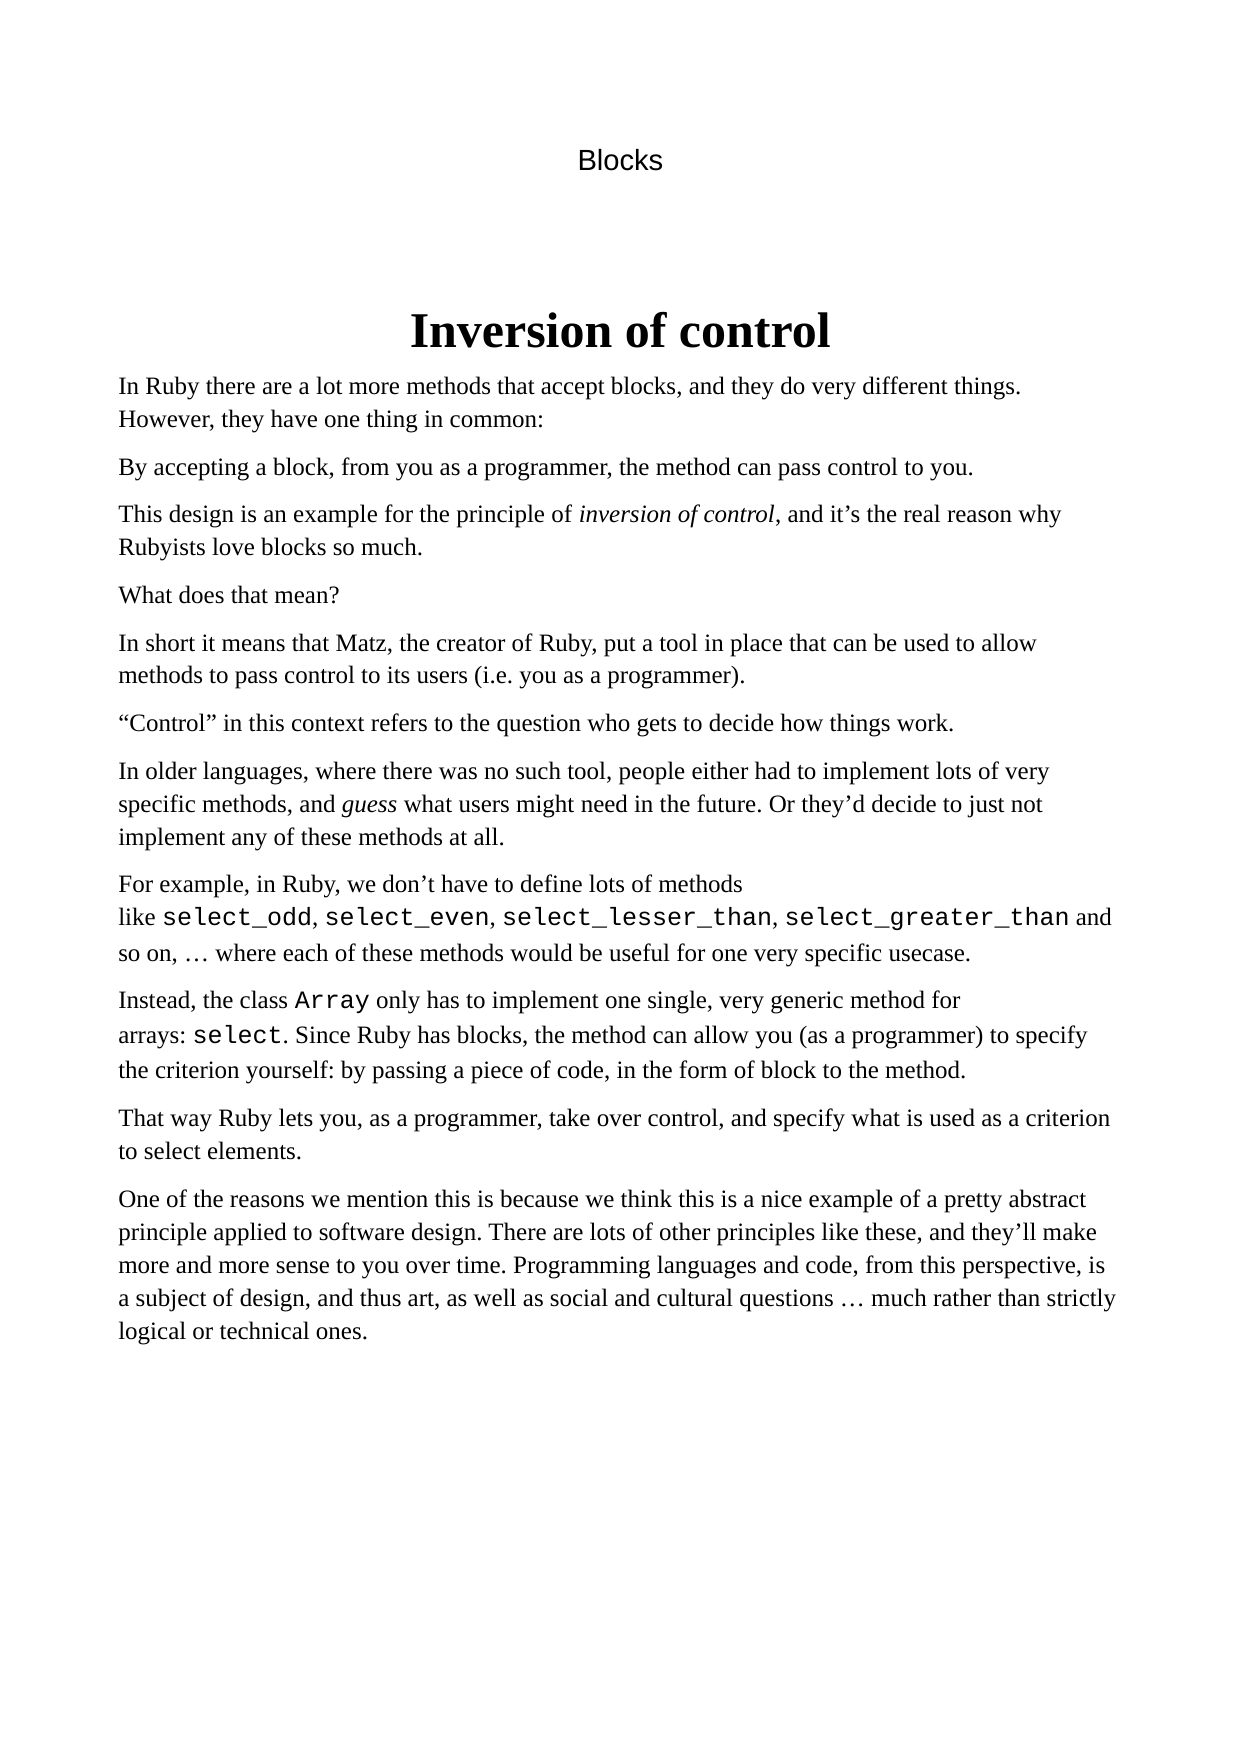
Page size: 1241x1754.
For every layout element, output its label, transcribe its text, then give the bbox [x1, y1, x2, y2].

text One of the reasons we mention this is because we think this is a nice example of a pretty abstract principle applied to software design. There are lots of other principles like these, and they’ll make more and more sense to you over time. Programming languages and code, from this perspective, is a subject of design, and thus art, as well as social and cultural questions … much rather than strictly logical or technical ones. [118, 1184, 1122, 1344]
text What does that mean? [118, 580, 1122, 609]
text In older languages, where there was no such tool, people either had to implement lots of very specific methods, and guess what users might need in the future. Or they’d decide to just not implement any of these methods at all. [118, 756, 1122, 851]
text This design is an example for the principle of inversion of control, and it’s the real reason why Rubyists love blocks so much. [118, 499, 1122, 561]
text By accepting a block, from you as a programmer, the method can pass control to you. [118, 452, 1122, 481]
text Instead, the class Array only has to implement one single, very generic method for arrays: select. Since Ruby has blocks, the method can allow you (as a programmer) to specify the criterion yourself: by passing a piece of code, in the form of block to the method. [118, 985, 1122, 1084]
text In short it means that Matz, the creator of Ruby, put a tool in place that can be used to allow methods to pass control to its users (i.e. you as a programmer). [118, 628, 1122, 689]
subtitle Inversion of control [118, 301, 1122, 359]
text For example, in Ruby, we don’t have to define lots of methods like select_odd, select_even, select_lesser_than, select_greater_than and so on, … where each of these methods would be useful for one very specific usecase. [118, 869, 1122, 966]
text In Ruby there are a lot more methods that accept blocks, and they do very different things. However, they have one thing in common: [118, 371, 1122, 433]
text “Control” in this context refers to the question who gets to decide how things work. [118, 708, 1122, 737]
text That way Ruby lets you, as a programmer, take over control, and specify what is used as a criterion to select elements. [118, 1103, 1122, 1165]
